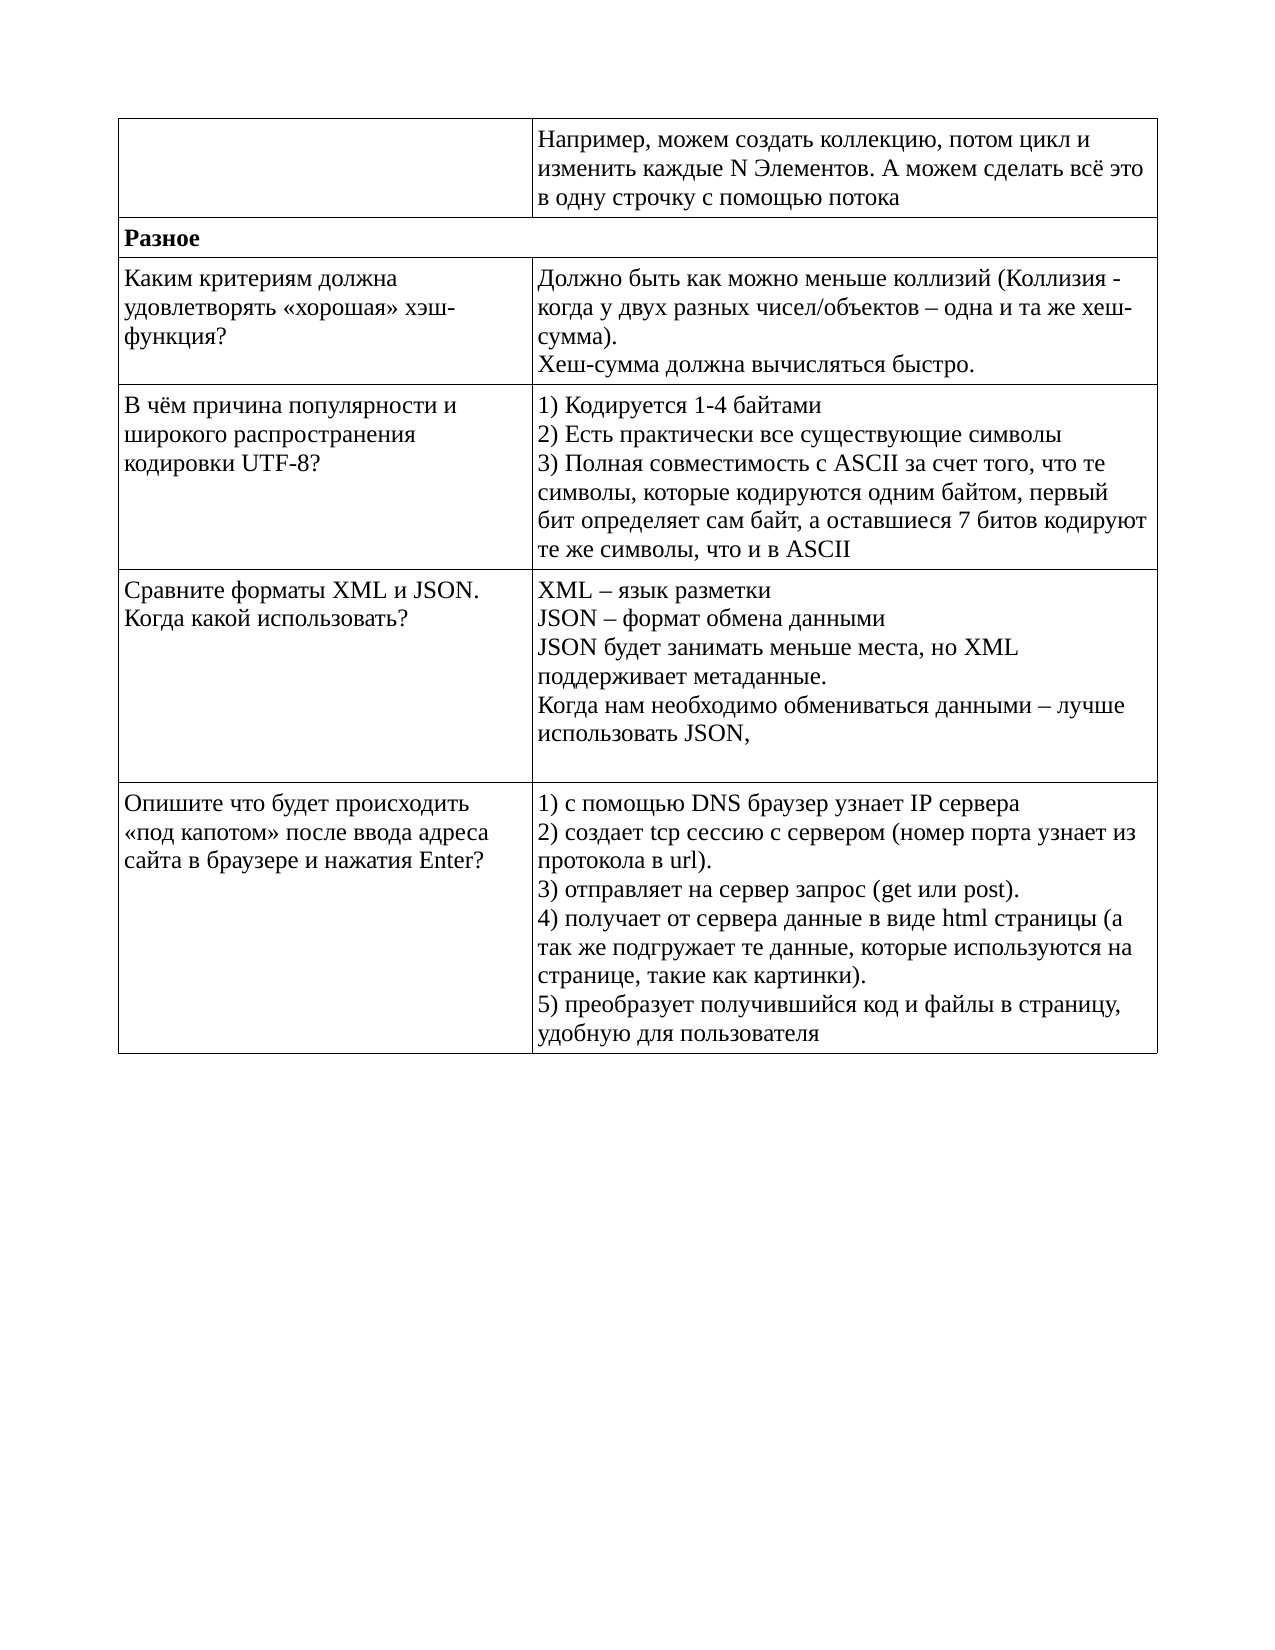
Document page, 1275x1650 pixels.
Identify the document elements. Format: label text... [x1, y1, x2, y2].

table_cell XML – язык разметки JSON – формат обмена данными JSON будет занимать меньше места, но XML поддерживает метаданные. Когда нам необходимо обмениваться данными – лучше использовать JSON, [533, 570, 1157, 782]
table_cell Должно быть как можно меньше коллизий (Коллизия - когда у двух разных чисел/объектов – одна и та же хеш-сумма). Хеш-сумма должна вычисляться быстро. [533, 258, 1157, 384]
table_cell [119, 119, 532, 216]
table_cell 1) с помощью DNS браузер узнает IP сервера 2) создает tcp сессию с сервером (номер порта узнает из протокола в url). 3) отправляет на сервер запрос (get или post). 4) получает от сервера данные в виде html страницы (а так же подгружает те данные, которые используются на странице, такие как картинки). 5) преобразует получившийся код и файлы в страницу, удобную для пользователя [533, 783, 1157, 1052]
table_cell Каким критериям должна удовлетворять «хорошая» хэш-функция? [119, 258, 532, 384]
table_cell 1) Кодируется 1-4 байтами 2) Есть практически все существующие символы 3) Полная совместимость с ASCII за счет того, что те символы, которые кодируются одним байтом, первый бит определяет сам байт, а оставшиеся 7 битов кодируют те же символы, что и в ASCII [533, 385, 1157, 568]
table_cell Сравните форматы XML и JSON. Когда какой использовать? [119, 570, 532, 782]
table_cell В чём причина популярности и широкого распространения кодировки UTF-8? [119, 385, 532, 568]
table_cell Например, можем создать коллекцию, потом цикл и изменить каждые N Элементов. А можем сделать всё это в одну строчку с помощью потока [533, 119, 1157, 216]
table_cell Опишите что будет происходить «под капотом» после ввода адреса сайта в браузере и нажатия Enter? [119, 783, 532, 1052]
table_cell Разное [119, 218, 1157, 257]
